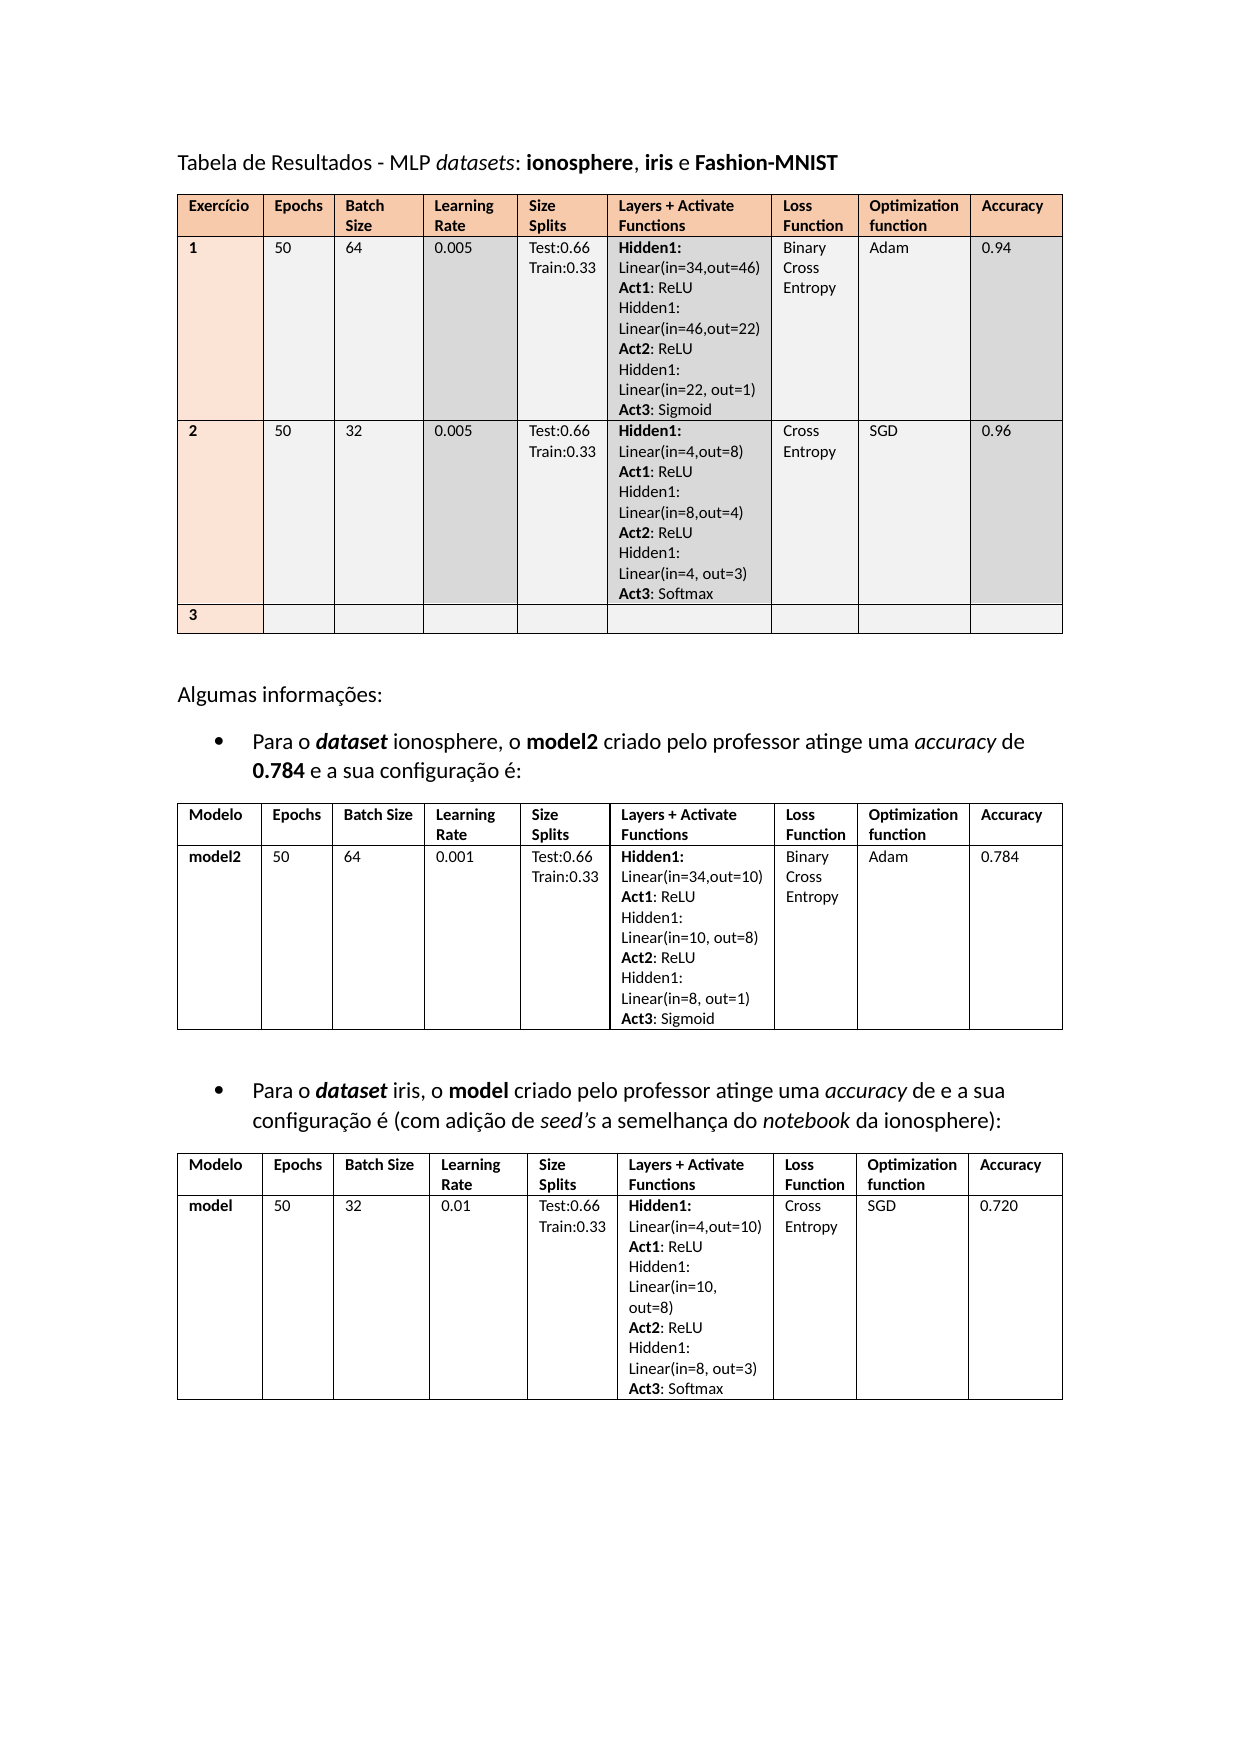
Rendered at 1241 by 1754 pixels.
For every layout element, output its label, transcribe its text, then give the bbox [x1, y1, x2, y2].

table_header Batch Size [333, 804, 424, 845]
table_cell 2 [178, 421, 263, 603]
table_cell 50 [264, 237, 334, 420]
table_header Layers + Activate Functions [618, 1154, 773, 1194]
table_cell [264, 605, 334, 633]
table_cell Binary Cross Entropy [772, 237, 858, 420]
table_cell 0.784 [970, 846, 1062, 1029]
table_cell model [178, 1196, 262, 1399]
table_cell Test:0.66 Train:0.33 [528, 1196, 617, 1399]
table_cell 50 [264, 421, 334, 603]
table_cell Test:0.66 Train:0.33 [518, 421, 607, 603]
table_header Accuracy [971, 195, 1062, 236]
table_header Batch Size [335, 195, 423, 236]
table_cell 64 [335, 237, 423, 420]
table_cell Hidden1: Linear(in=4,out=10) Act1: ReLU Hidden1: Linear(in=10, out=8) Act2: ReLU Hidden1: Linear(in=8, out=3) Act3: Softmax [618, 1196, 773, 1399]
table_cell 50 [262, 846, 332, 1029]
table_cell 32 [335, 421, 423, 603]
table_cell 64 [333, 846, 424, 1029]
table_cell [971, 605, 1062, 633]
table_cell Hidden1: Linear(in=4,out=8) Act1: ReLU Hidden1: Linear(in=8,out=4) Act2: ReLU Hidden1: Linear(in=4, out=3) Act3: Softmax [608, 421, 771, 603]
table_cell [424, 605, 517, 633]
table_header Learning Rate [425, 804, 520, 845]
table_header Size Splits [528, 1154, 617, 1194]
table_header Batch Size [334, 1154, 429, 1194]
table_cell Test:0.66 Train:0.33 [521, 846, 609, 1029]
table_header Loss Function [774, 1154, 856, 1194]
table_cell Binary Cross Entropy [775, 846, 857, 1029]
table_cell Cross Entropy [772, 421, 858, 603]
table_header Size Splits [518, 195, 607, 236]
table_cell Adam [859, 237, 970, 420]
table_cell model2 [178, 846, 261, 1029]
table_header Learning Rate [430, 1154, 527, 1194]
table_cell SGD [857, 1196, 968, 1399]
text Tabela de Resultados - MLP datasets: ionosphere, iris e Fashion-MNIST [177, 148, 1063, 176]
table_header Epochs [262, 804, 332, 845]
table_cell [518, 605, 607, 633]
table_cell 3 [178, 605, 263, 633]
table_cell [335, 605, 423, 633]
table_header Size Splits [521, 804, 609, 845]
table_cell Hidden1: Linear(in=34,out=10) Act1: ReLU Hidden1: Linear(in=10, out=8) Act2: ReLU Hidden1: Linear(in=8, out=1) Act3: Sigmoid [611, 846, 774, 1029]
table_cell 0.005 [424, 237, 517, 420]
table_cell 0.96 [971, 421, 1062, 603]
table_cell 1 [178, 237, 263, 420]
table_header Loss Function [772, 195, 858, 236]
list Para o dataset iris, o model criado pelo professor atinge uma accuracy de e a sua configuração é (com adição de seed’s a semelhança do notebook da ionosphere): [215, 1076, 1063, 1134]
table_cell [608, 605, 771, 633]
table_header Modelo [178, 804, 261, 845]
table_cell [859, 605, 970, 633]
table_header Optimization function [858, 804, 969, 845]
table_header Accuracy [969, 1154, 1062, 1194]
table_cell Cross Entropy [774, 1196, 856, 1399]
table_header Accuracy [970, 804, 1062, 845]
table_header Modelo [178, 1154, 262, 1194]
table_cell 32 [334, 1196, 429, 1399]
table_cell 0.720 [969, 1196, 1062, 1399]
table_cell 0.01 [430, 1196, 527, 1399]
table_cell 0.005 [424, 421, 517, 603]
table_cell Adam [858, 846, 969, 1029]
table_header Layers + Activate Functions [611, 804, 774, 845]
table_cell [772, 605, 858, 633]
table_cell 0.94 [971, 237, 1062, 420]
table_header Epochs [264, 195, 334, 236]
table_header Optimization function [859, 195, 970, 236]
table_cell Hidden1: Linear(in=34,out=46) Act1: ReLU Hidden1: Linear(in=46,out=22) Act2: ReLU Hidden1: Linear(in=22, out=1) Act3: Sigmoid [608, 237, 771, 420]
text Algumas informações: [177, 680, 1063, 708]
table_header Learning Rate [424, 195, 517, 236]
table_header Layers + Activate Functions [608, 195, 771, 236]
table_header Loss Function [775, 804, 857, 845]
table_cell Test:0.66 Train:0.33 [518, 237, 607, 420]
table_header Exercício [178, 195, 263, 236]
table_cell 50 [263, 1196, 333, 1399]
table_cell SGD [859, 421, 970, 603]
table_cell 0.001 [425, 846, 520, 1029]
table_header Epochs [263, 1154, 333, 1194]
list Para o dataset ionosphere, o model2 criado pelo professor atinge uma accuracy de 0.784 e a sua configuração é: [215, 727, 1063, 785]
table_header Optimization function [857, 1154, 968, 1194]
